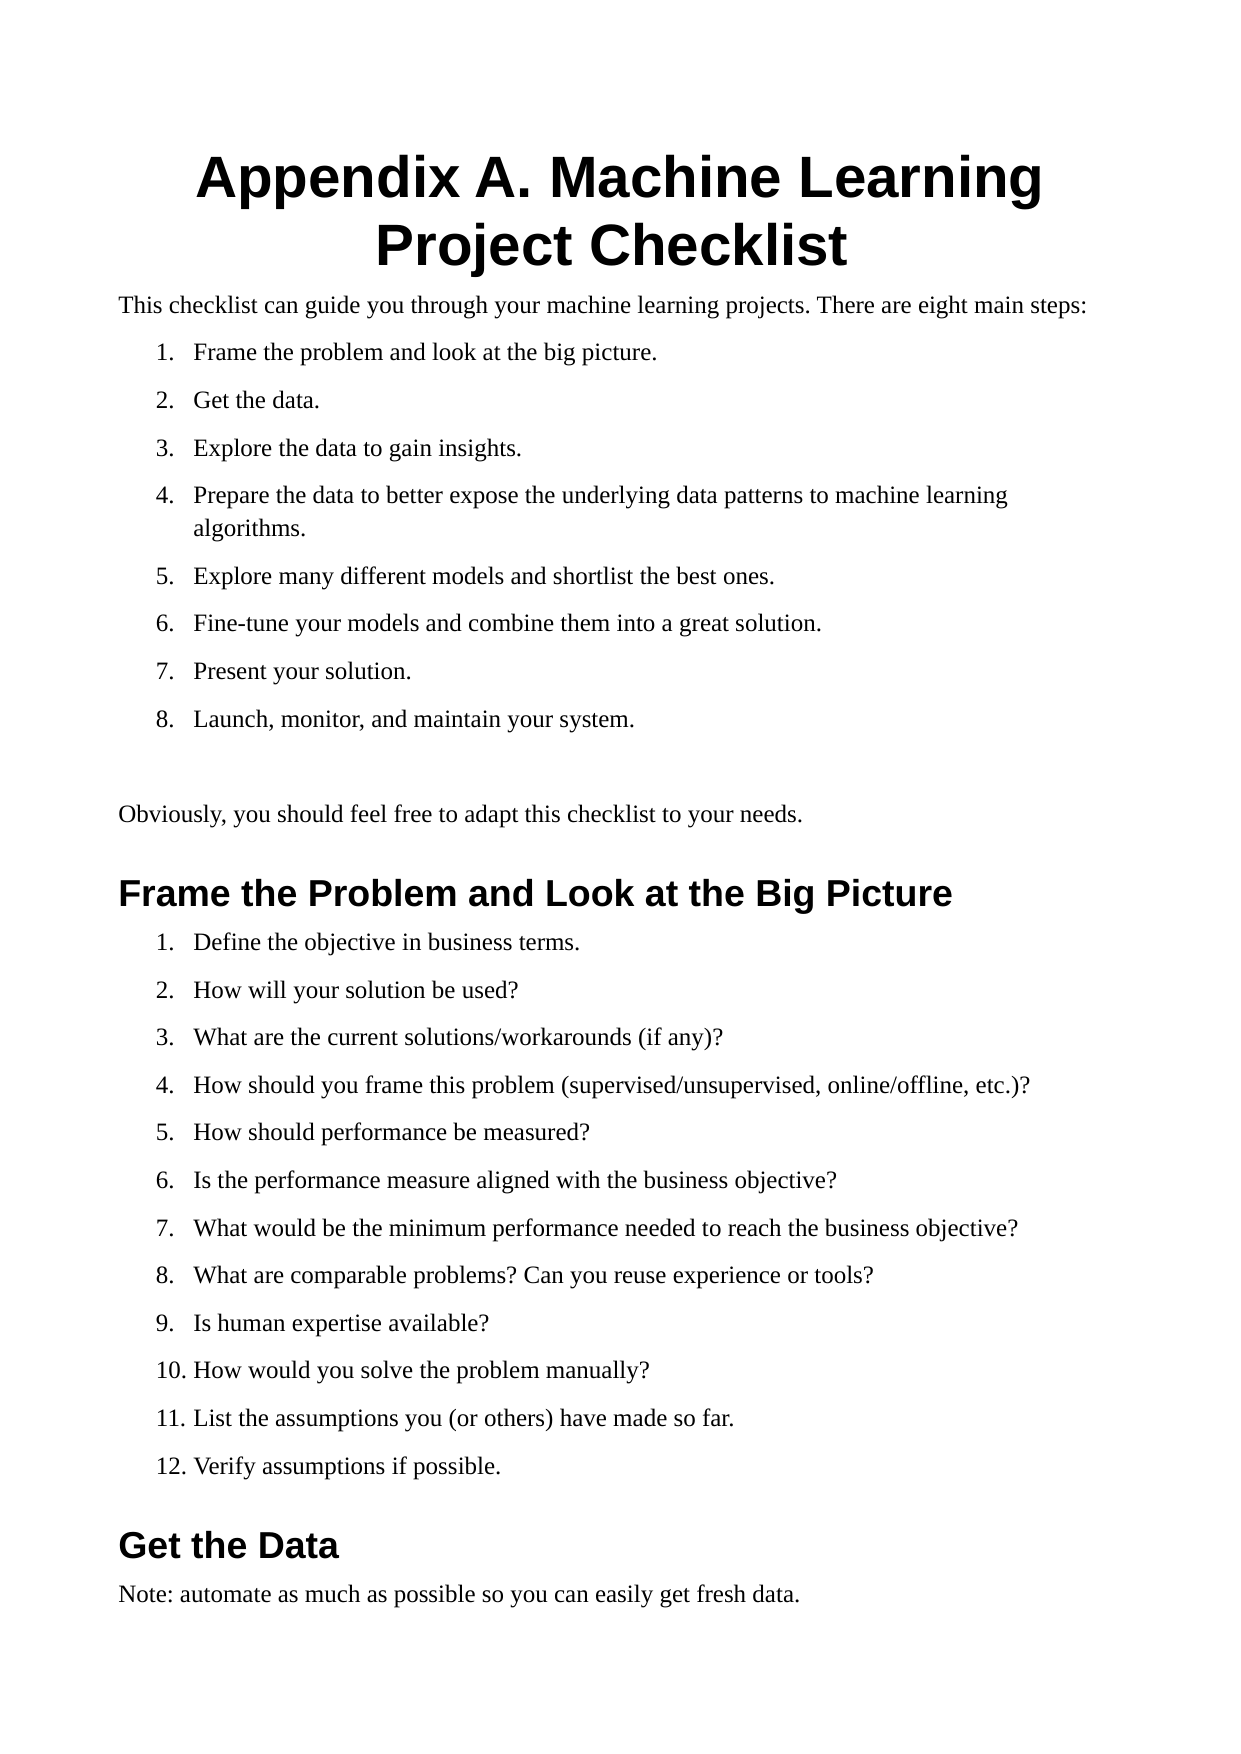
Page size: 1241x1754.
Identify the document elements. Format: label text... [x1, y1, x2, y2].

list Explore the data to gain insights. [156, 433, 1122, 461]
list Is human expertise available? [156, 1308, 1122, 1337]
list Present your solution. [156, 656, 1122, 685]
list How should you frame this problem (supervised/unsupervised, online/offline, etc.)? [156, 1070, 1122, 1099]
list What are the current solutions/workarounds (if any)? [156, 1022, 1122, 1051]
list Explore many different models and shortlist the best ones. [156, 561, 1122, 589]
list Verify assumptions if possible. [156, 1451, 1122, 1479]
subtitle Get the Data [118, 1523, 1122, 1566]
text Obviously, you should feel free to adapt this checklist to your needs. [118, 799, 1122, 828]
title Appendix A. Machine Learning Project Checklist [118, 143, 1122, 277]
list List the assumptions you (or others) have made so far. [156, 1403, 1122, 1432]
list What would be the minimum performance needed to reach the business objective? [156, 1213, 1122, 1241]
list Frame the problem and look at the big picture. [156, 337, 1122, 366]
list How should performance be measured? [156, 1117, 1122, 1146]
list How would you solve the problem manually? [156, 1356, 1122, 1384]
list Prepare the data to better expose the underlying data patterns to machine learning algorithms. [156, 480, 1122, 542]
list Fine-tune your models and combine them into a great solution. [156, 608, 1122, 637]
list What are comparable problems? Can you reuse experience or tools? [156, 1260, 1122, 1289]
list How will your solution be used? [156, 975, 1122, 1003]
list Is the performance measure aligned with the business objective? [156, 1165, 1122, 1194]
list Get the data. [156, 385, 1122, 414]
list Launch, monitor, and maintain your system. [156, 704, 1122, 732]
text Note: automate as much as possible so you can easily get fresh data. [118, 1579, 1122, 1608]
text This checklist can guide you through your machine learning projects. There are eight main steps: [118, 290, 1122, 318]
list Define the objective in business terms. [156, 927, 1122, 956]
subtitle Frame the Problem and Look at the Big Picture [118, 871, 1122, 914]
